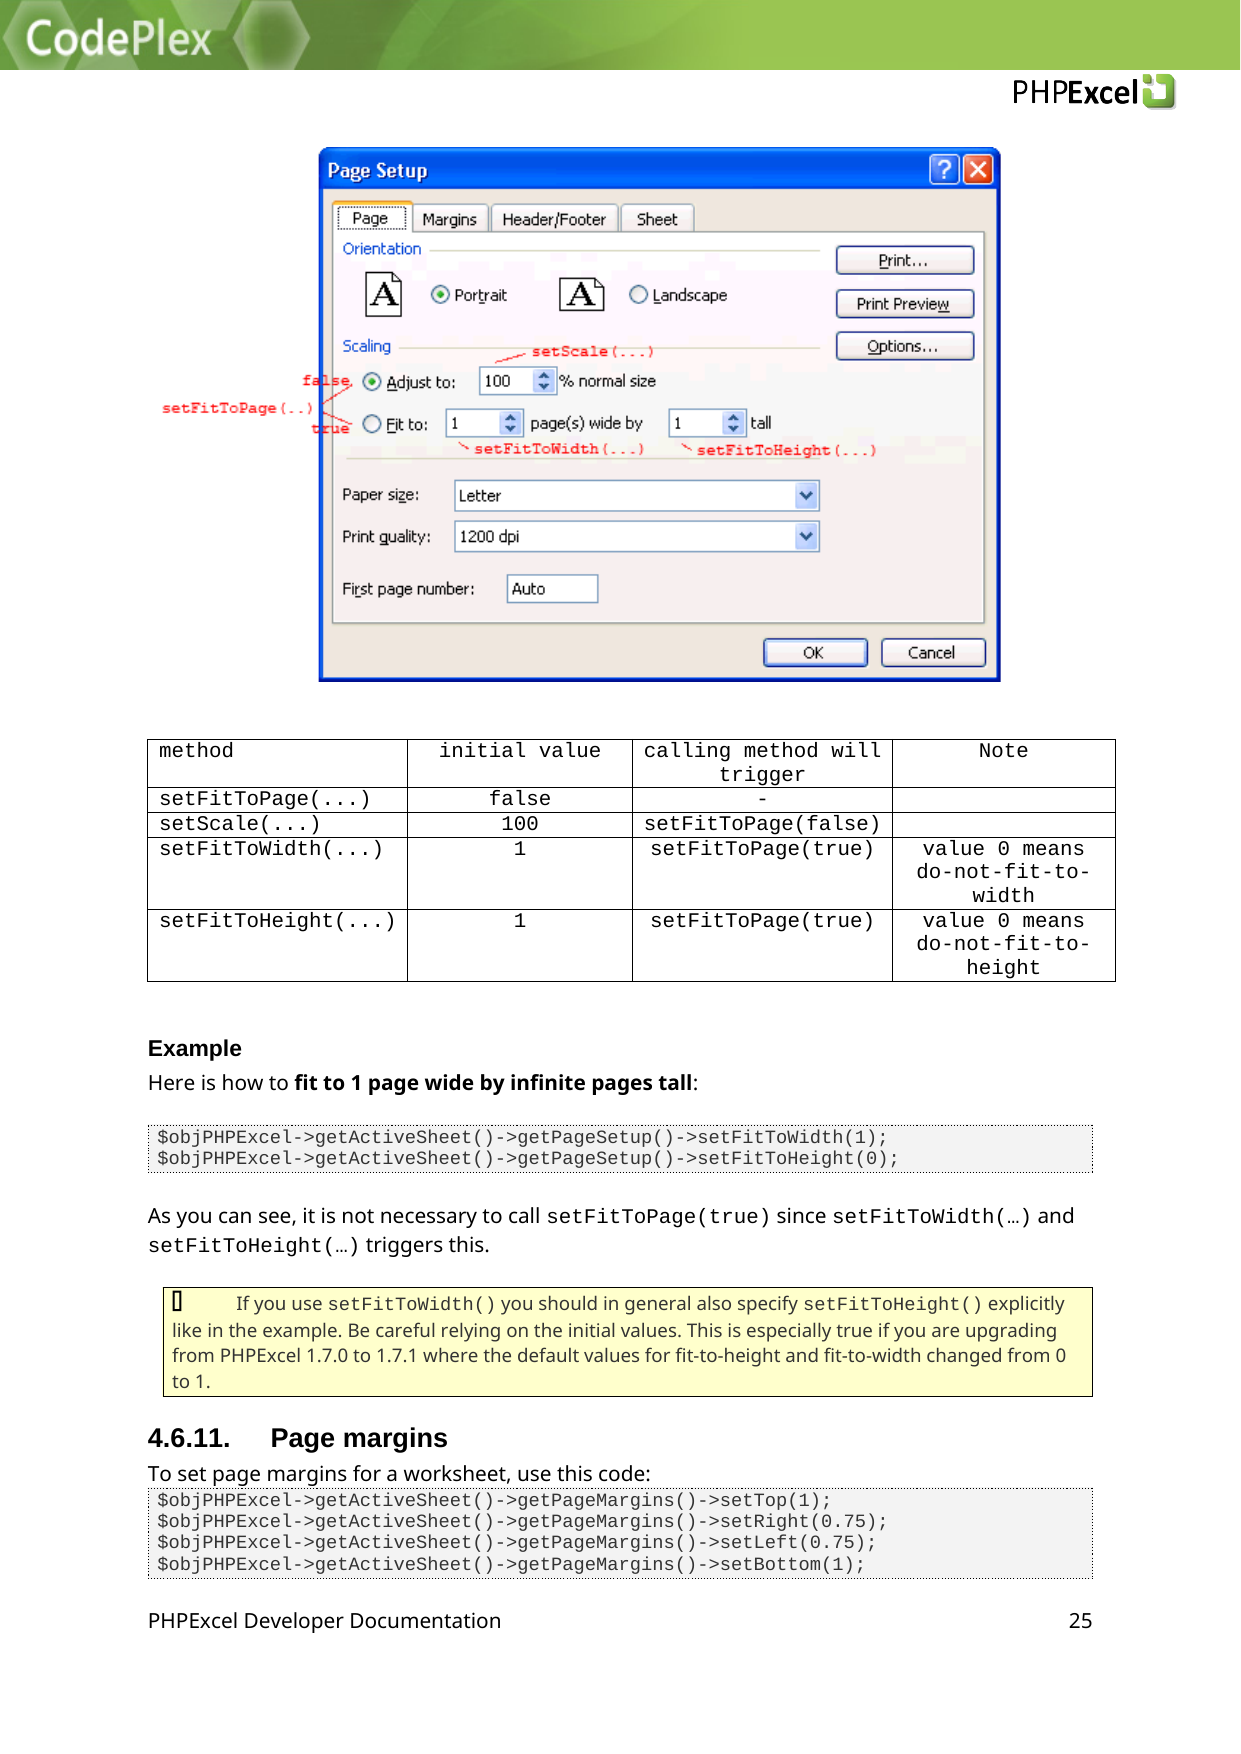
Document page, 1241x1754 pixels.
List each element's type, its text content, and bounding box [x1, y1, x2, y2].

table_cell setFitToPage(false) [633, 813, 892, 837]
table_cell setFitToHeight(...) [148, 910, 407, 981]
table_cell setFitToPage(true) [633, 838, 892, 908]
table_cell 100 [408, 813, 632, 837]
subtitle Example [148, 1035, 1093, 1061]
text Here is how to fit to 1 page wide by infinite pages tall: [148, 1068, 1093, 1096]
table_cell [893, 788, 1115, 812]
text $objPHPExcel->getActiveSheet()->getPageMargins()->setTop(1); $objPHPExcel->getActiveSheet()->getPageMargins()->setRight(0.75); $objPHPExcel->getActiveSheet()->getPageMargins()->setLeft(0.75); [148, 1487, 1093, 1551]
table_cell setFitToPage(...) [148, 788, 407, 812]
text To set page margins for a worksheet, use this code: [148, 1459, 1093, 1487]
table_cell value 0 means do-not-fit-to-height [893, 910, 1115, 981]
text As you can see, it is not necessary to call setFitToPage(true) since setFitToWidth(…) and setFitToHeight(…) triggers this. [148, 1202, 1093, 1259]
table_cell - [633, 788, 892, 812]
text $objPHPExcel->getActiveSheet()->getPageSetup()->setFitToHeight(0); [148, 1146, 1093, 1173]
list If you use setFitToWidth() you should in general also specify setFitToHeight() explicitly like in the example. Be careful relying on the initial values. This is especially true if you are upgrading from PHPExcel 1.7.0 to 1.7.1 where the default values for fit-to-height and fit-to-width changed from 0 to 1. [164, 1288, 1092, 1396]
table_cell setScale(...) [148, 813, 407, 837]
text $objPHPExcel->getActiveSheet()->getPageSetup()->setFitToWidth(1); [148, 1124, 1093, 1146]
subtitle Page margins [148, 1422, 1093, 1453]
text $objPHPExcel->getActiveSheet()->getPageMargins()->setBottom(1); [148, 1551, 1093, 1579]
table_cell 1 [408, 838, 632, 908]
table_cell setFitToPage(true) [633, 910, 892, 981]
table_cell setFitToWidth(...) [148, 838, 407, 908]
table_cell value 0 means do-not-fit-to-width [893, 838, 1115, 908]
table_cell 1 [408, 910, 632, 981]
table_header initial value [408, 740, 632, 787]
table_cell false [408, 788, 632, 812]
table_header Note [893, 740, 1115, 787]
table_cell [893, 813, 1115, 837]
table_header calling method will trigger [633, 740, 892, 787]
table_header method [148, 740, 407, 787]
